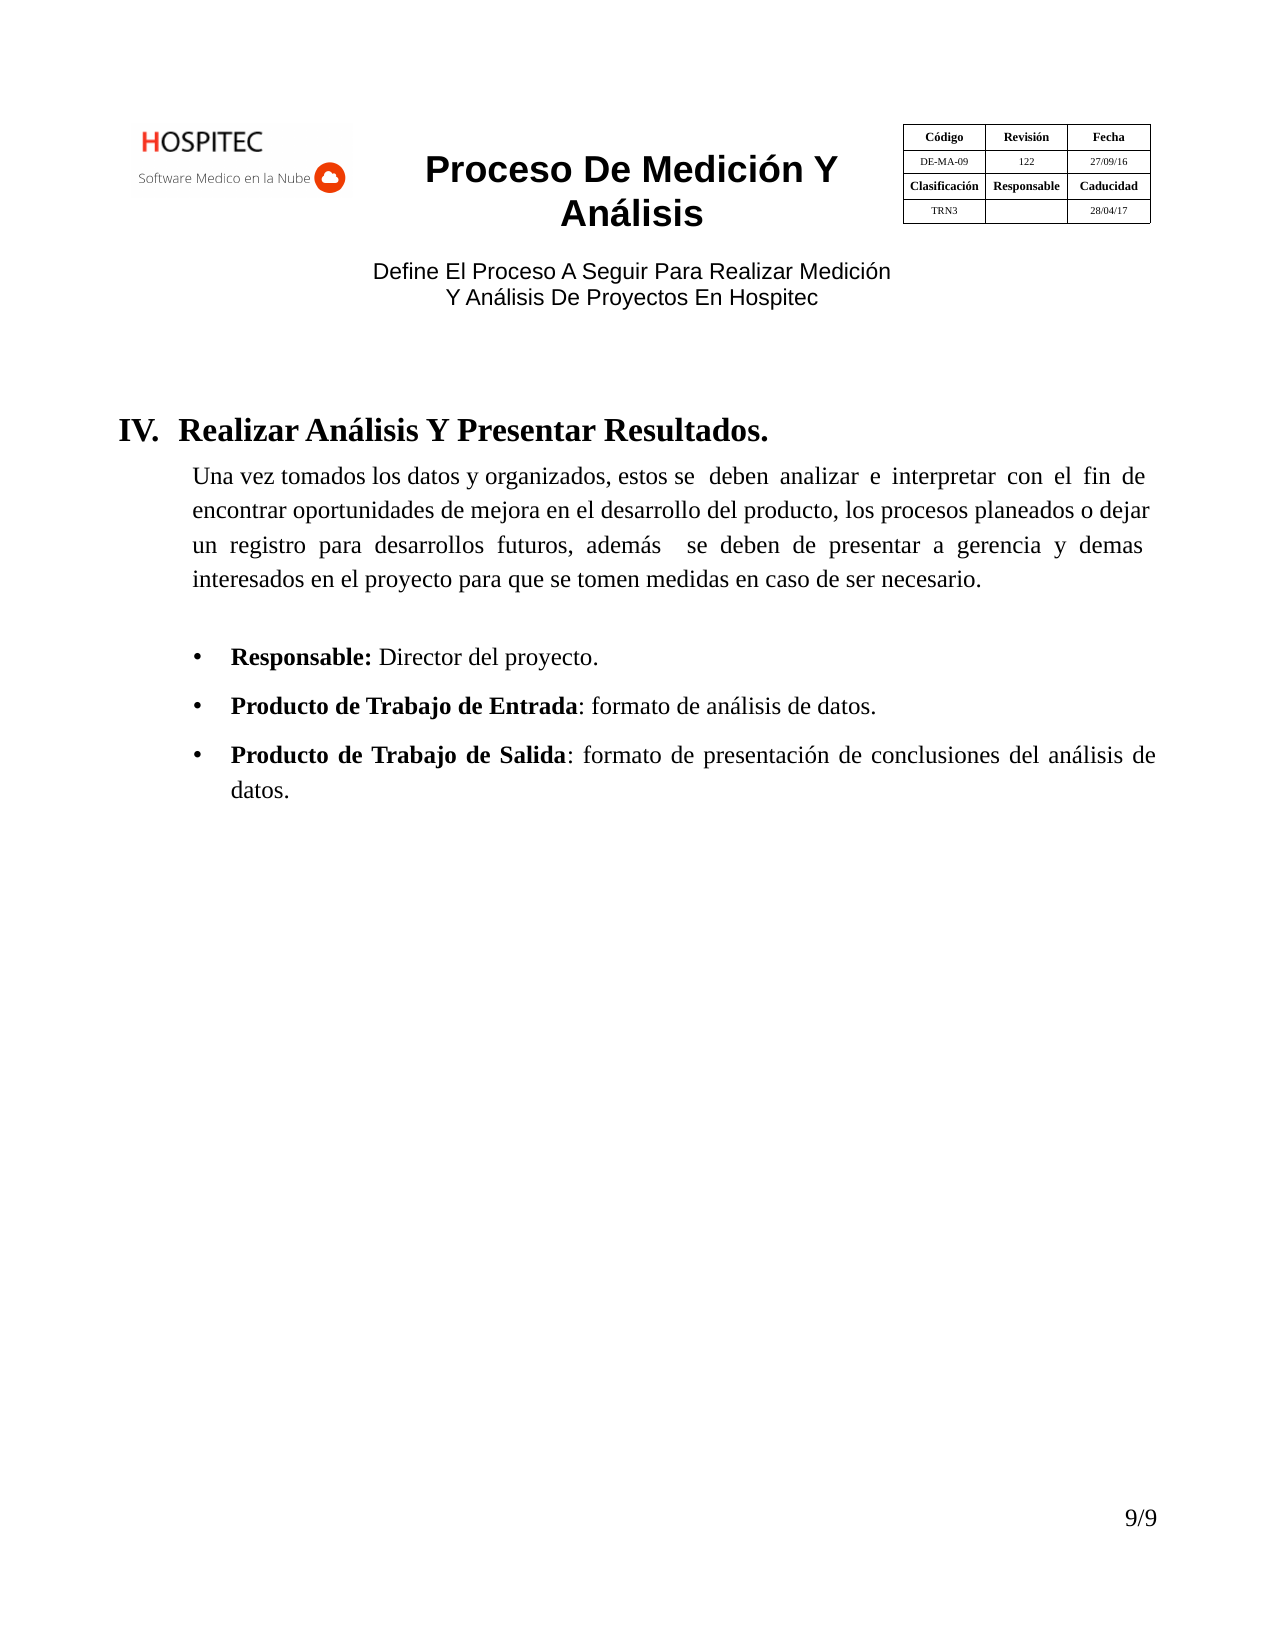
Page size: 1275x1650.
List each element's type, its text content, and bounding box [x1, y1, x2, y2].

list Producto de Trabajo de Salida: formato de presentación de conclusiones del análisis de datos. [193, 741, 1157, 804]
list Producto de Trabajo de Entrada: formato de análisis de datos. [193, 691, 1157, 720]
subtitle Realizar Análisis y Presentar resultados. [118, 410, 1157, 449]
list Responsable: Director del proyecto. [193, 642, 1157, 671]
picture [131, 123, 353, 198]
text Una vez tomados los datos y organizados, estos se deben analizar e interpretar con el fin de encontrar oportunidades de mejora en el desarrollo del producto, los procesos planeados o dejar un registro para desarrollos futuros, además se deben de presentar a gerencia y demas interesados en el proyecto para que se tomen medidas en caso de ser necesario. [118, 461, 1157, 593]
